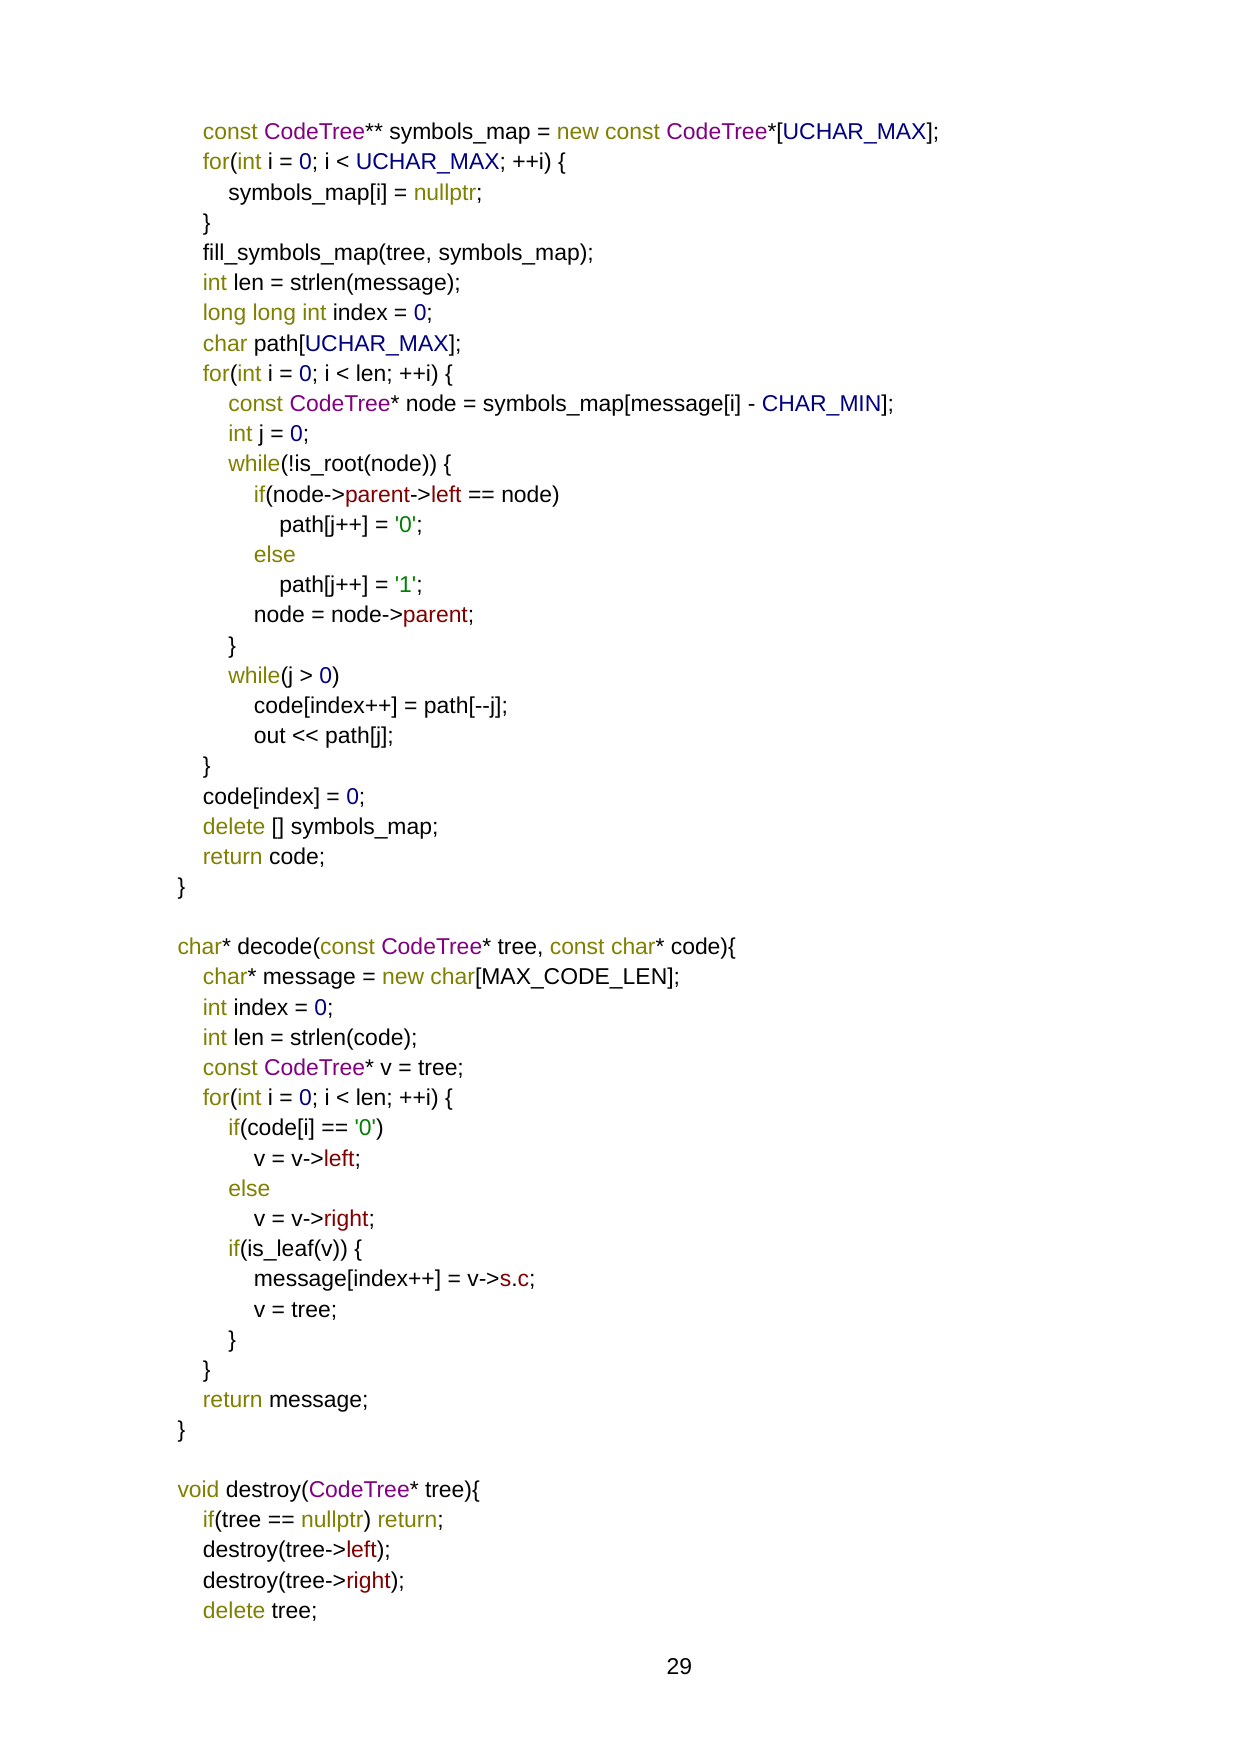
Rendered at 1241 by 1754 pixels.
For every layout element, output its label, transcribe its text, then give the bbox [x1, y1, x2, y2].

text while(!is_root(node)) { [177, 450, 1181, 477]
text void destroy(CodeTree* tree){ [177, 1476, 1181, 1502]
text const CodeTree* v = tree; [177, 1054, 1181, 1080]
text return code; [177, 843, 1181, 869]
text node = node->parent; [177, 601, 1181, 628]
text if(tree == nullptr) return; [177, 1506, 1181, 1533]
text code[index] = 0; [177, 783, 1181, 809]
text v = v->left; [177, 1144, 1181, 1171]
text if(is_leaf(v)) { [177, 1235, 1181, 1261]
text } [177, 752, 1181, 779]
text const CodeTree* node = symbols_map[message[i] - CHAR_MIN]; [177, 390, 1181, 416]
text } [177, 209, 1181, 235]
text path[j++] = '1'; [177, 571, 1181, 598]
text fill_symbols_map(tree, symbols_map); [177, 239, 1181, 265]
text } [177, 873, 1181, 900]
text for(int i = 0; i < len; ++i) { [177, 1084, 1181, 1110]
text long long int index = 0; [177, 299, 1181, 326]
text char* decode(const CodeTree* tree, const char* code){ [177, 933, 1181, 959]
text path[j++] = '0'; [177, 511, 1181, 537]
text delete [] symbols_map; [177, 813, 1181, 839]
text const CodeTree** symbols_map = new const CodeTree*[UCHAR_MAX]; [177, 118, 1181, 144]
text symbols_map[i] = nullptr; [177, 178, 1181, 205]
text else [177, 541, 1181, 567]
text } [177, 1356, 1181, 1382]
text message[index++] = v->s.c; [177, 1265, 1181, 1292]
text v = v->right; [177, 1205, 1181, 1231]
text out << path[j]; [177, 722, 1181, 749]
text int index = 0; [177, 993, 1181, 1020]
text if(node->parent->left == node) [177, 481, 1181, 507]
text else [177, 1175, 1181, 1201]
text destroy(tree->left); [177, 1536, 1181, 1563]
text destroy(tree->right); [177, 1567, 1181, 1593]
text for(int i = 0; i < UCHAR_MAX; ++i) { [177, 148, 1181, 175]
text } [177, 1416, 1181, 1443]
text delete tree; [177, 1597, 1181, 1623]
text char path[UCHAR_MAX]; [177, 329, 1181, 356]
text return message; [177, 1386, 1181, 1412]
text int j = 0; [177, 420, 1181, 447]
text while(j > 0) [177, 662, 1181, 688]
text v = tree; [177, 1296, 1181, 1322]
text char* message = new char[MAX_CODE_LEN]; [177, 963, 1181, 989]
text int len = strlen(message); [177, 269, 1181, 296]
text } [177, 632, 1181, 658]
text code[index++] = path[--j]; [177, 692, 1181, 718]
text for(int i = 0; i < len; ++i) { [177, 360, 1181, 386]
text if(code[i] == '0') [177, 1114, 1181, 1141]
text } [177, 1326, 1181, 1352]
text int len = strlen(code); [177, 1024, 1181, 1050]
